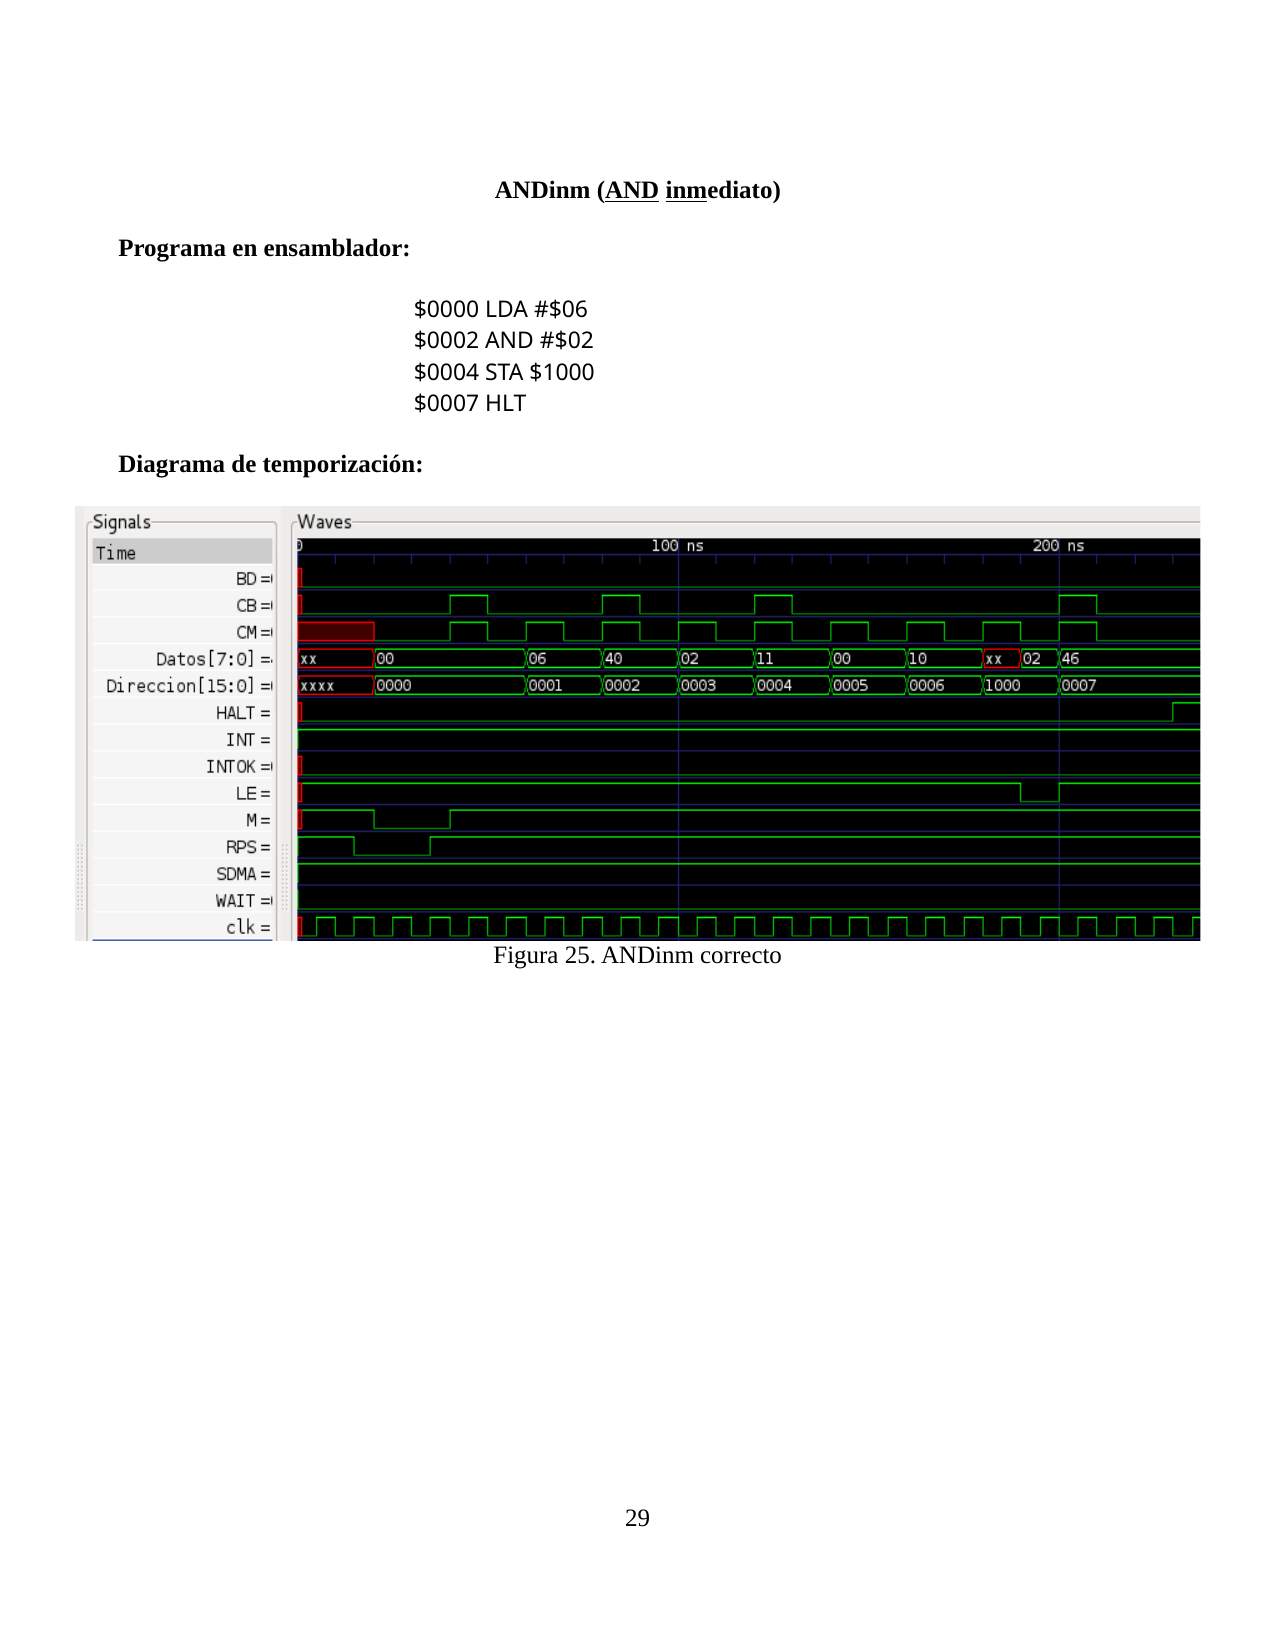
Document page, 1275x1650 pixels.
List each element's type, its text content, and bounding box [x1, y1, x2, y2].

text ANDinm (AND inmediato) [118, 176, 1157, 204]
text Diagrama de temporización: [118, 449, 1157, 478]
text Programa en ensamblador: [118, 233, 1157, 262]
text $0000 LDA #$06 [118, 293, 1157, 324]
text $0004 STA $1000 [118, 356, 1157, 387]
text $0007 HLT [118, 387, 1157, 418]
picture [74, 506, 1201, 941]
text Figura 25. ANDinm correcto [118, 941, 1157, 969]
text $0002 AND #$02 [118, 324, 1157, 356]
